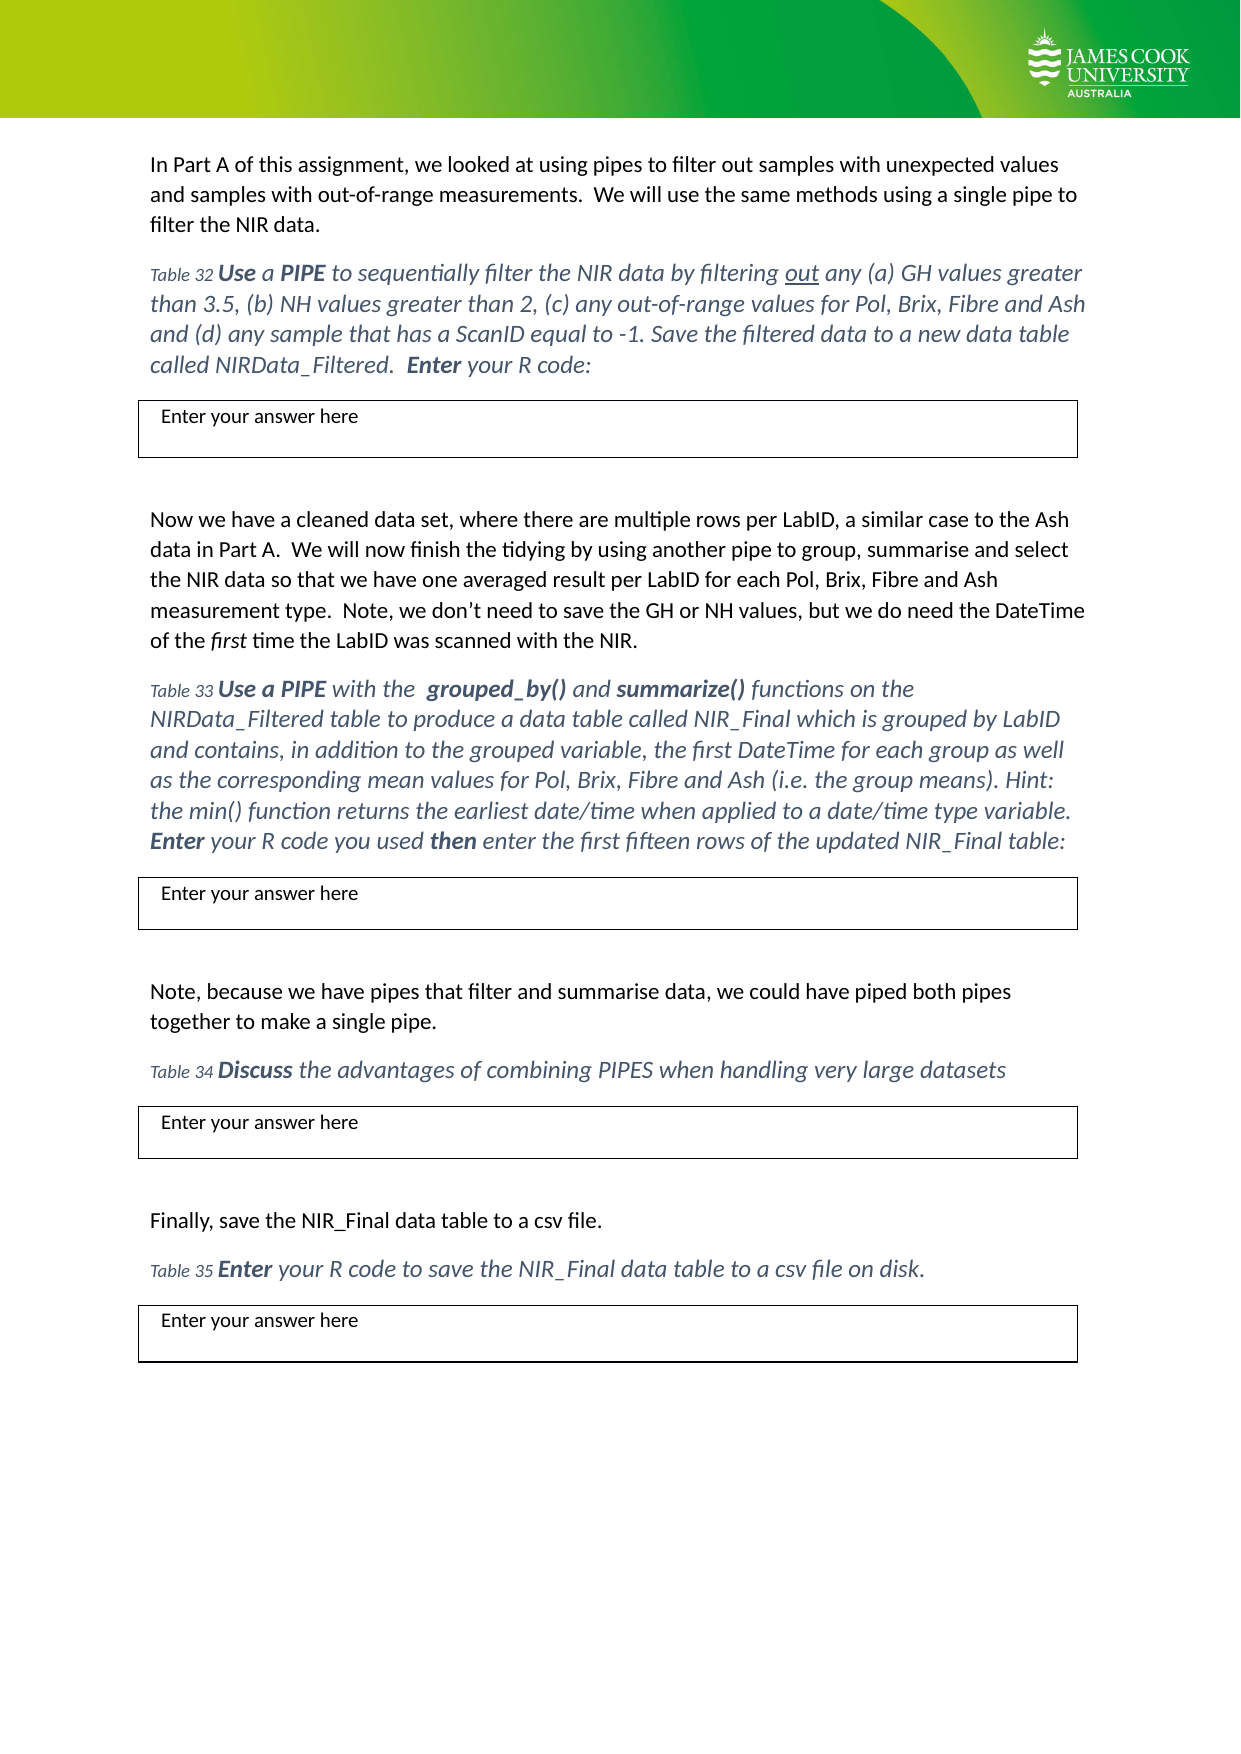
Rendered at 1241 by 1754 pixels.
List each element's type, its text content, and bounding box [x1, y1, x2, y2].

text In Part A of this assignment, we looked at using pipes to filter out samples with unexpected values and samples with out-of-range measurements. We will use the same methods using a single pipe to filter the NIR data. [150, 150, 1090, 238]
text Finally, save the NIR_Final data table to a csv file. [150, 1206, 1090, 1234]
text Table 33 Use a PIPE with the grouped_by() and summarize() functions on the NIRData_Filtered table to produce a data table called NIR_Final which is grouped by LabID and contains, in addition to the grouped variable, the first DateTime for each group as well as the corresponding mean values for Pol, Brix, Fibre and Ash (i.e. the group means). Hint: the min() function returns the earliest date/time when applied to a date/time type variable. Enter your R code you used then enter the first fifteen rows of the updated NIR_Final table: [150, 673, 1090, 856]
text Table 32 Use a PIPE to sequentially filter the NIR data by filtering out any (a) GH values greater than 3.5, (b) NH values greater than 2, (c) any out-of-range values for Pol, Brix, Fibre and Ash and (d) any sample that has a ScanID equal to -1. Save the filtered data to a new data table called NIRData_Filtered. Enter your R code: [150, 257, 1090, 379]
text Table 35 Enter your R code to save the NIR_Final data table to a csv file on disk. [150, 1253, 1090, 1284]
picture [0, 0, 1241, 118]
text Now we have a cleaned data set, where there are multiple rows per LabID, a similar case to the Ash data in Part A. We will now finish the tidying by using another pipe to group, summarise and select the NIR data so that we have one averaged result per LabID for each Pol, Brix, Fibre and Ash measurement type. Note, we don’t need to save the GH or NH values, but we do need the DateTime of the first time the LabID was scanned with the NIR. [150, 505, 1090, 654]
text Table 34 Discuss the advantages of combining PIPES when handling very large datasets [150, 1054, 1090, 1085]
text Note, because we have pipes that filter and summarise data, we could have piped both pipes together to make a single pipe. [150, 977, 1090, 1036]
table_header Enter your answer here [139, 878, 1077, 929]
table_header Enter your answer here [139, 1107, 1077, 1158]
table_header Enter your answer here [139, 1306, 1077, 1361]
table_header Enter your answer here [139, 401, 1077, 457]
